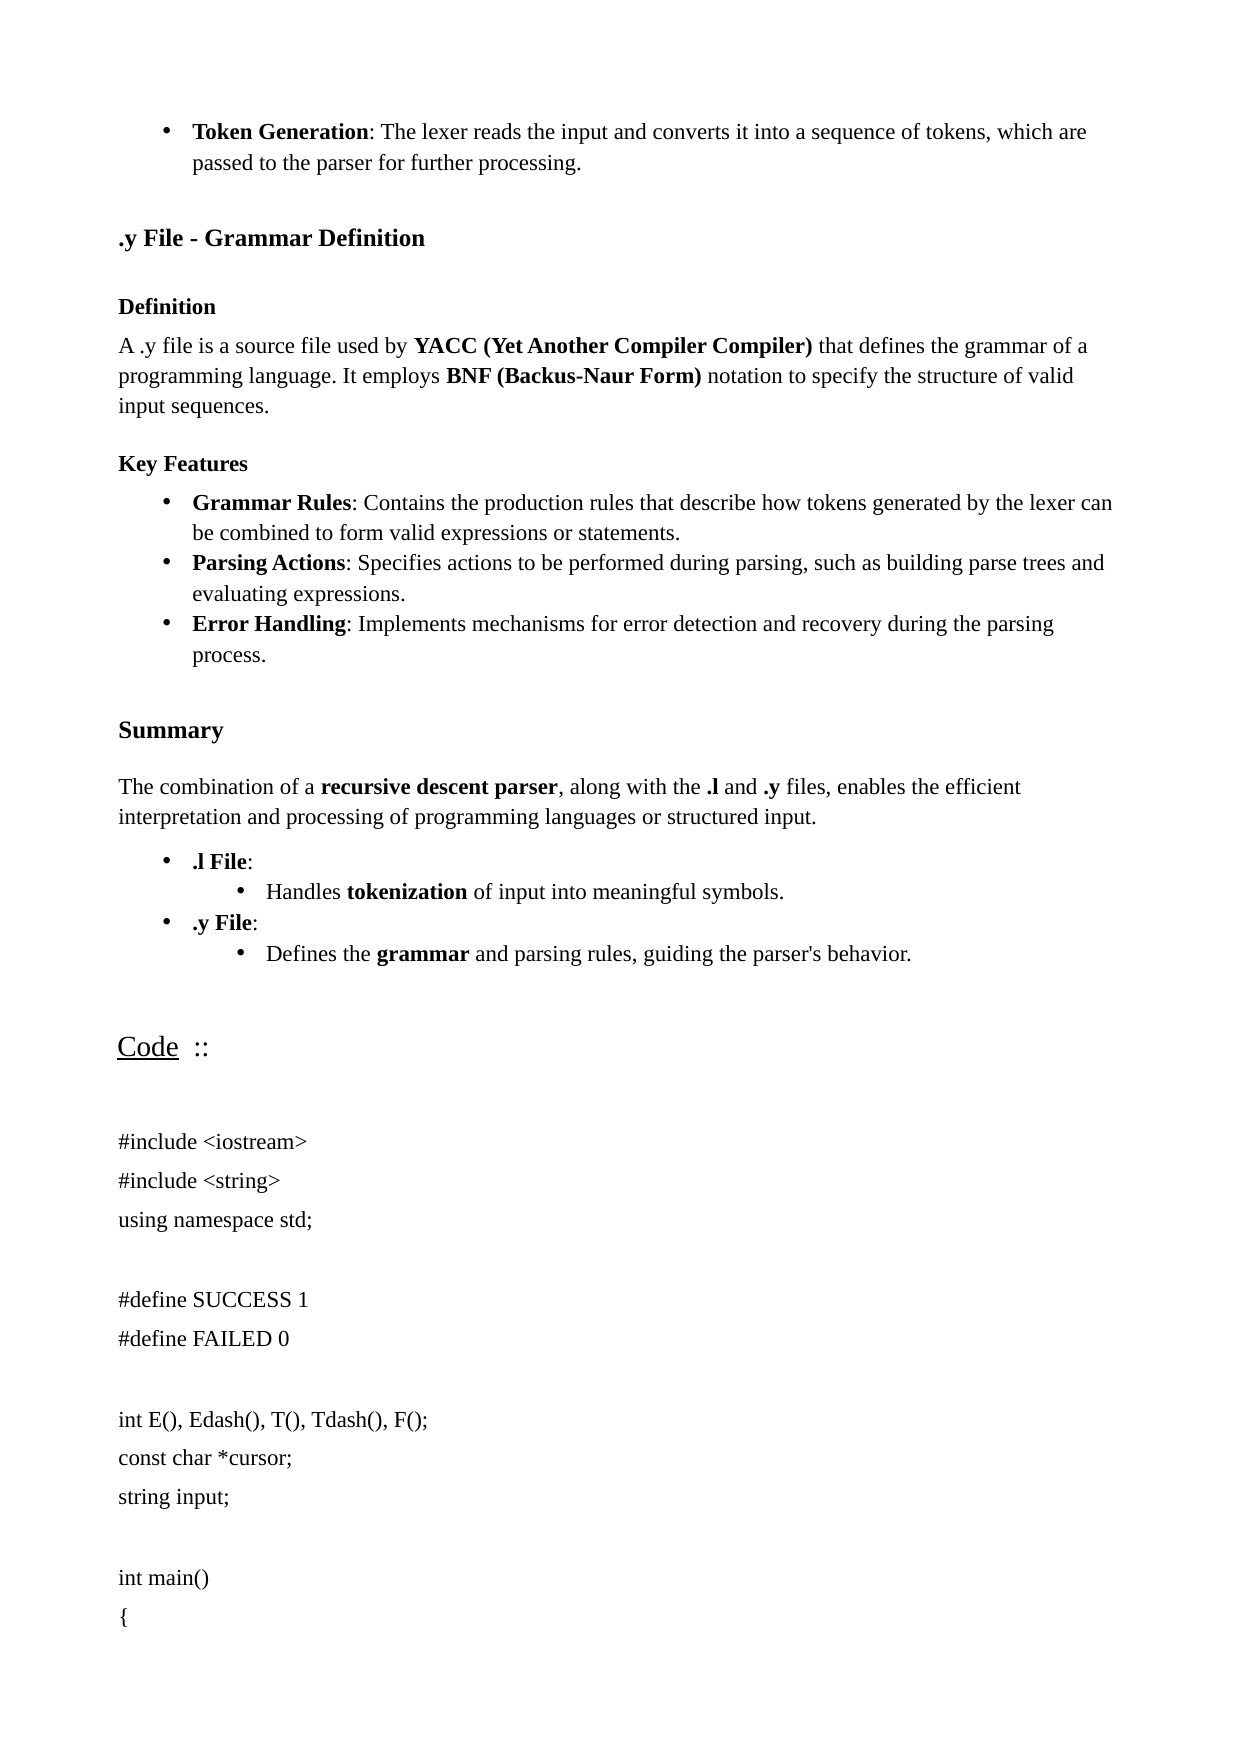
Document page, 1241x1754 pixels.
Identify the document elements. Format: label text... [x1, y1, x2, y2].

text string input; [118, 1483, 1122, 1510]
list Grammar Rules: Contains the production rules that describe how tokens generated by the lexer can be combined to form valid expressions or statements. [162, 488, 1122, 546]
text using namespace std; [118, 1206, 1122, 1232]
list Handles tokenization of input into meaningful symbols. [236, 878, 1122, 905]
list Defines the grammar and parsing rules, guiding the parser's behavior. [236, 940, 1122, 967]
text { [118, 1603, 1122, 1629]
text const char *cursor; [118, 1444, 1122, 1471]
text int E(), Edash(), T(), Tdash(), F(); [118, 1406, 1122, 1432]
text #define FAILED 0 [118, 1325, 1122, 1351]
subtitle Definition [118, 293, 1122, 319]
subtitle Key Features [118, 450, 1122, 476]
subtitle Summary [118, 715, 1122, 743]
list Code :: [117, 1029, 253, 1063]
text #define SUCCESS 1 [118, 1286, 1122, 1313]
list Parsing Actions: Specifies actions to be performed during parsing, such as building parse trees and evaluating expressions. [162, 549, 1122, 606]
list .l File: [162, 848, 1122, 874]
text int main() [118, 1564, 1122, 1590]
list Token Generation: The lexer reads the input and converts it into a sequence of tokens, which are passed to the parser for further processing. [162, 118, 1122, 175]
text #include <string> [118, 1167, 1122, 1193]
list Error Handling: Implements mechanisms for error detection and recovery during the parsing process. [162, 610, 1122, 667]
text A .y file is a source file used by YACC (Yet Another Compiler Compiler) that defines the grammar of a programming language. It employs BNF (Backus-Naur Form) notation to specify the structure of valid input sequences. [118, 332, 1122, 419]
text #include <iostream> [118, 1128, 1122, 1154]
list .y File: [162, 909, 1122, 936]
subtitle .y File - Grammar Definition [118, 223, 1122, 251]
text The combination of a recursive descent parser, along with the .l and .y files, enables the efficient interpretation and processing of programming languages or structured input. [118, 773, 1122, 829]
